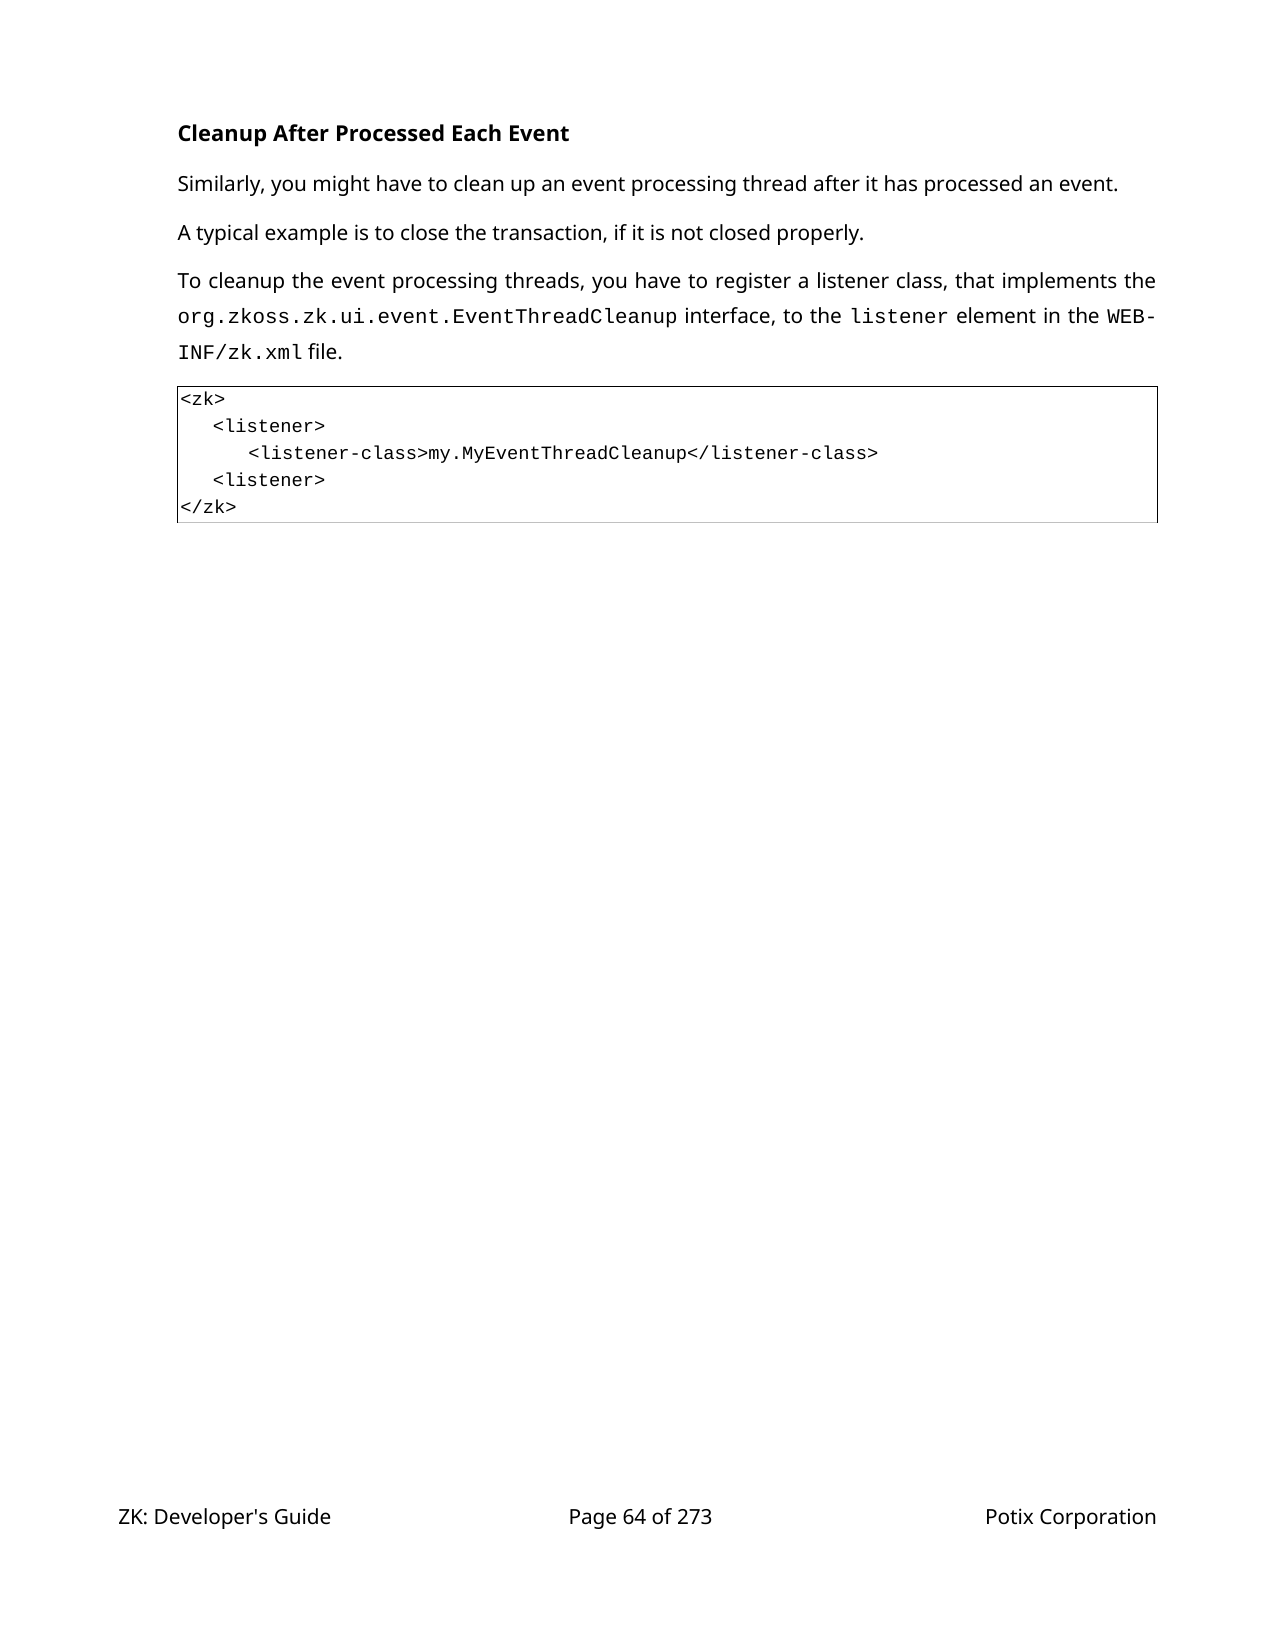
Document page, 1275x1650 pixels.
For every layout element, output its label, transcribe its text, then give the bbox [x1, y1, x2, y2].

text Similarly, you might have to clean up an event processing thread after it has processed an event. [177, 169, 1157, 197]
text <listener-class>my.MyEventThreadCleanup</listener-class> [178, 441, 1157, 465]
text <listener> [178, 413, 1157, 438]
text To cleanup the event processing threads, you have to register a listener class, that implements the org.zkoss.zk.ui.event.EventThreadCleanup interface, to the listener element in the WEB-INF/zk.xml file. [177, 266, 1157, 366]
text <listener> [178, 468, 1157, 492]
text A typical example is to close the transaction, if it is not closed properly. [177, 218, 1157, 246]
subtitle Cleanup After Processed Each Event [177, 118, 1157, 148]
text <zk> [178, 387, 1157, 411]
text </zk> [178, 495, 1157, 522]
